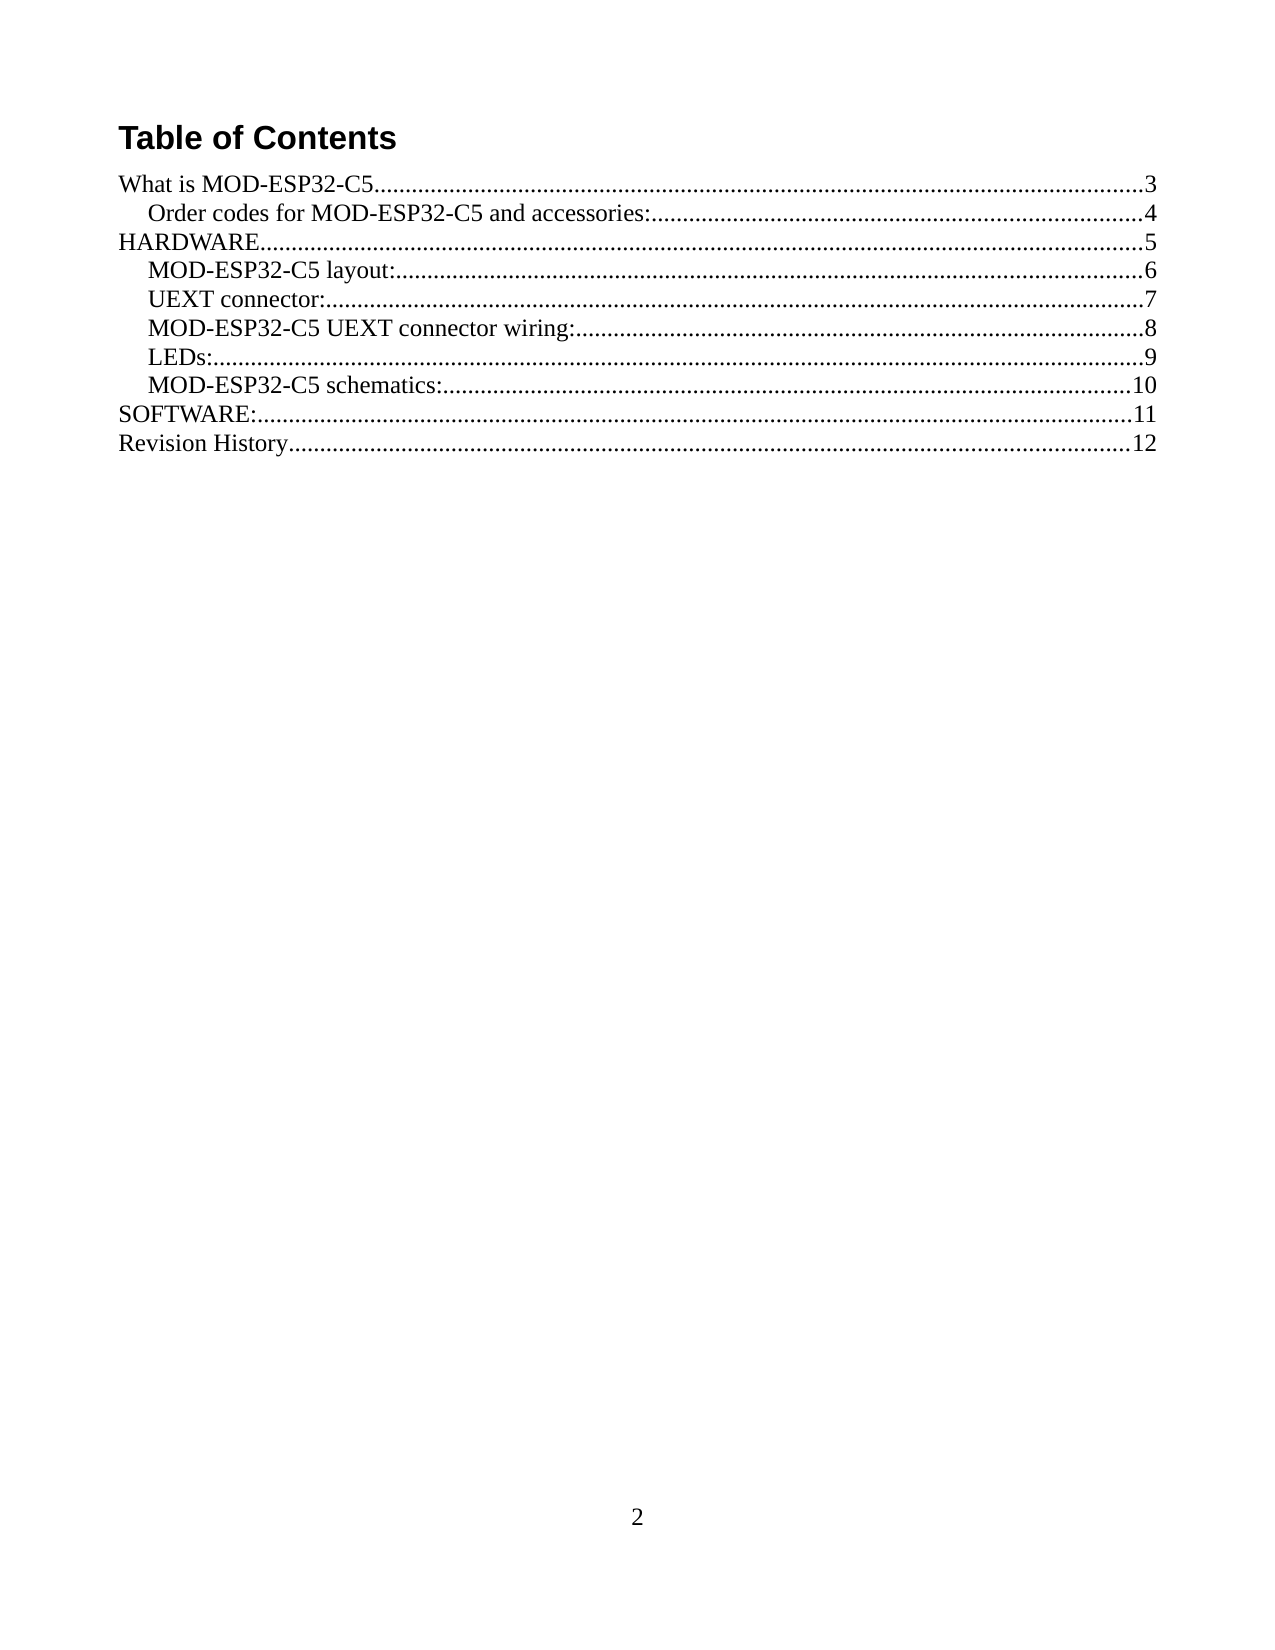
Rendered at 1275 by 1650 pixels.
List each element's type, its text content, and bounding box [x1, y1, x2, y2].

text Revision History 12 [118, 428, 1157, 457]
text HARDWARE 5 [118, 227, 1157, 255]
text MOD-ESP32-C5 UEXT connector wiring: 8 [148, 313, 1157, 342]
text MOD-ESP32-C5 schematics: 10 [148, 370, 1157, 399]
text SOFTWARE: 11 [118, 399, 1157, 428]
text UEXT connector: 7 [148, 284, 1157, 313]
text MOD-ESP32-C5 layout: 6 [148, 255, 1157, 284]
text What is MOD-ESP32-C5 3 [118, 169, 1157, 198]
text Order codes for MOD-ESP32-C5 and accessories: 4 [148, 198, 1157, 227]
text LEDs: 9 [148, 342, 1157, 370]
subtitle Table of Contents [118, 118, 1157, 157]
